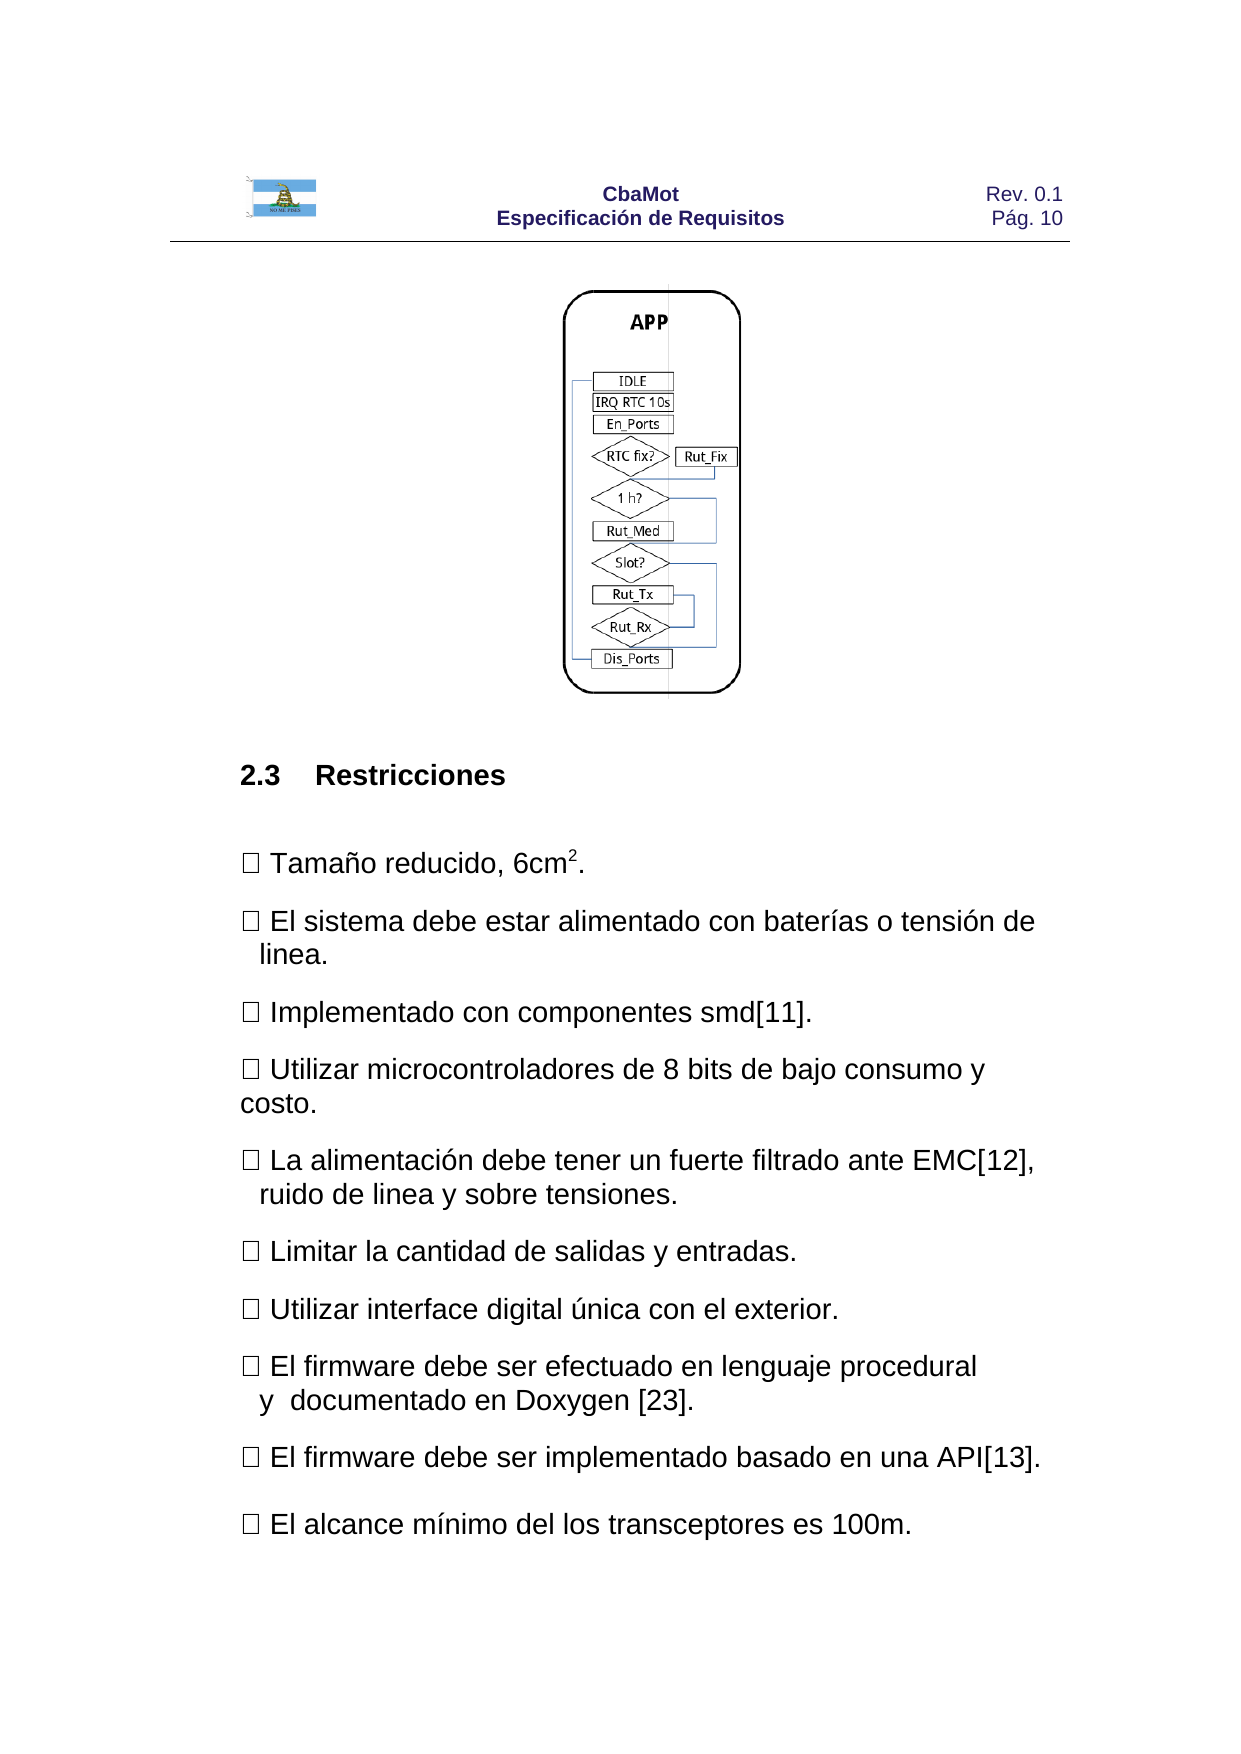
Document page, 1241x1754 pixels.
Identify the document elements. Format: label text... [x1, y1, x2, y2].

text  La alimentación debe tener un fuerte filtrado ante EMC[12], ruido de linea y sobre tensiones. [240, 1143, 1063, 1210]
text  El firmware debe ser efectuado en lenguaje procedural [240, 1349, 1063, 1383]
text linea. [240, 937, 1063, 971]
text  Implementado con componentes smd[11]. [240, 994, 1063, 1028]
picture [558, 284, 745, 699]
text  Limitar la cantidad de salidas y entradas. [240, 1234, 1063, 1268]
picture [242, 174, 320, 220]
text  Tamaño reducido, 6cm2. [240, 846, 1063, 879]
text y documentado en Doxygen [23]. [240, 1383, 1063, 1416]
subtitle Restricciones [240, 758, 1063, 792]
text  El sistema debe estar alimentado con baterías o tensión de [240, 903, 1063, 937]
text  Utilizar microcontroladores de 8 bits de bajo consumo y costo. [240, 1052, 1063, 1119]
text  El firmware debe ser implementado basado en una API[13]. [240, 1440, 1063, 1474]
text  El alcance mínimo del los transceptores es 100m. [240, 1507, 1063, 1541]
text  Utilizar interface digital única con el exterior. [240, 1292, 1063, 1325]
